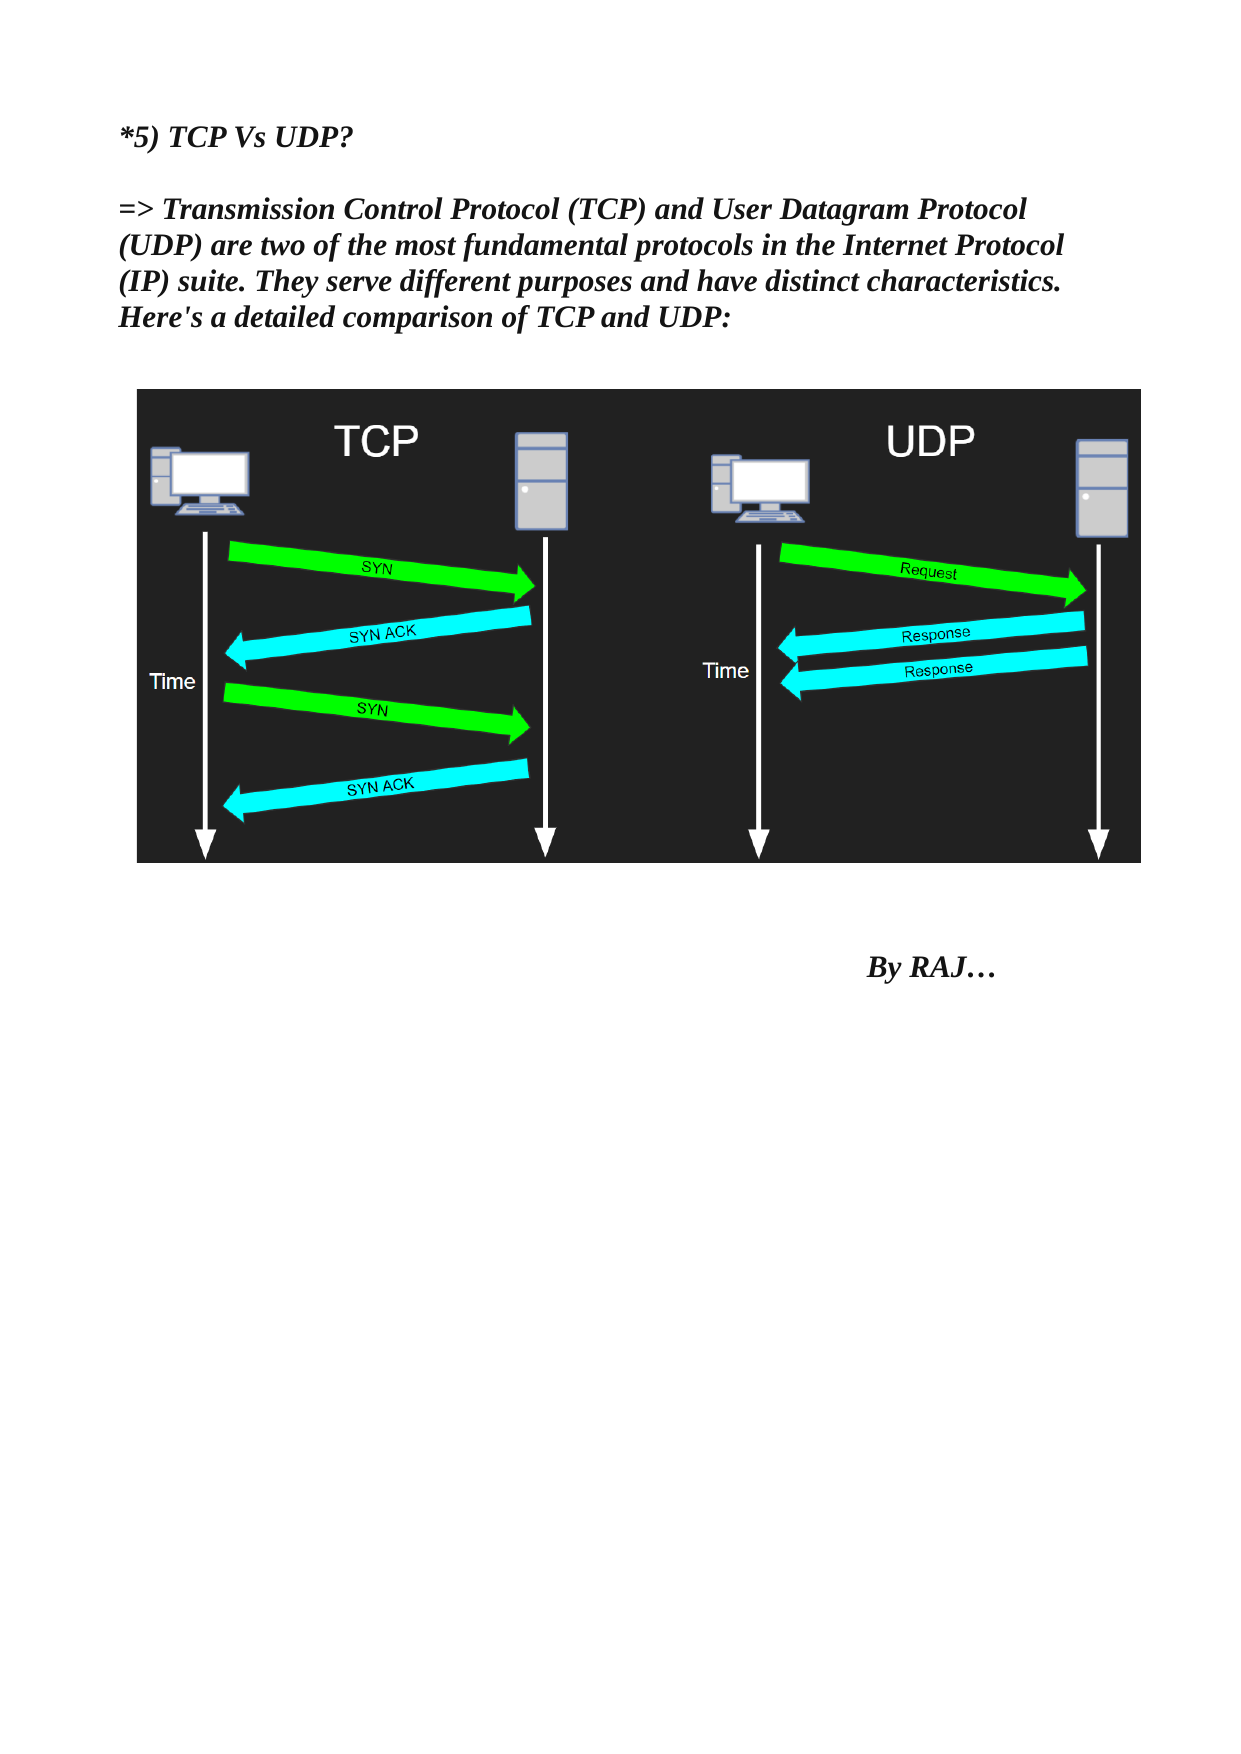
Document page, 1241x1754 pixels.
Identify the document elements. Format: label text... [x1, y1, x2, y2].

text => Transmission Control Protocol (TCP) and User Datagram Protocol (UDP) are two of the most fundamental protocols in the Internet Protocol (IP) suite. They serve different purposes and have distinct characteristics. Here's a detailed comparison of TCP and UDP: [118, 190, 1122, 334]
text By RAJ… [118, 948, 1122, 984]
picture [136, 389, 1141, 863]
text *5) TCP Vs UDP? [118, 118, 1122, 154]
